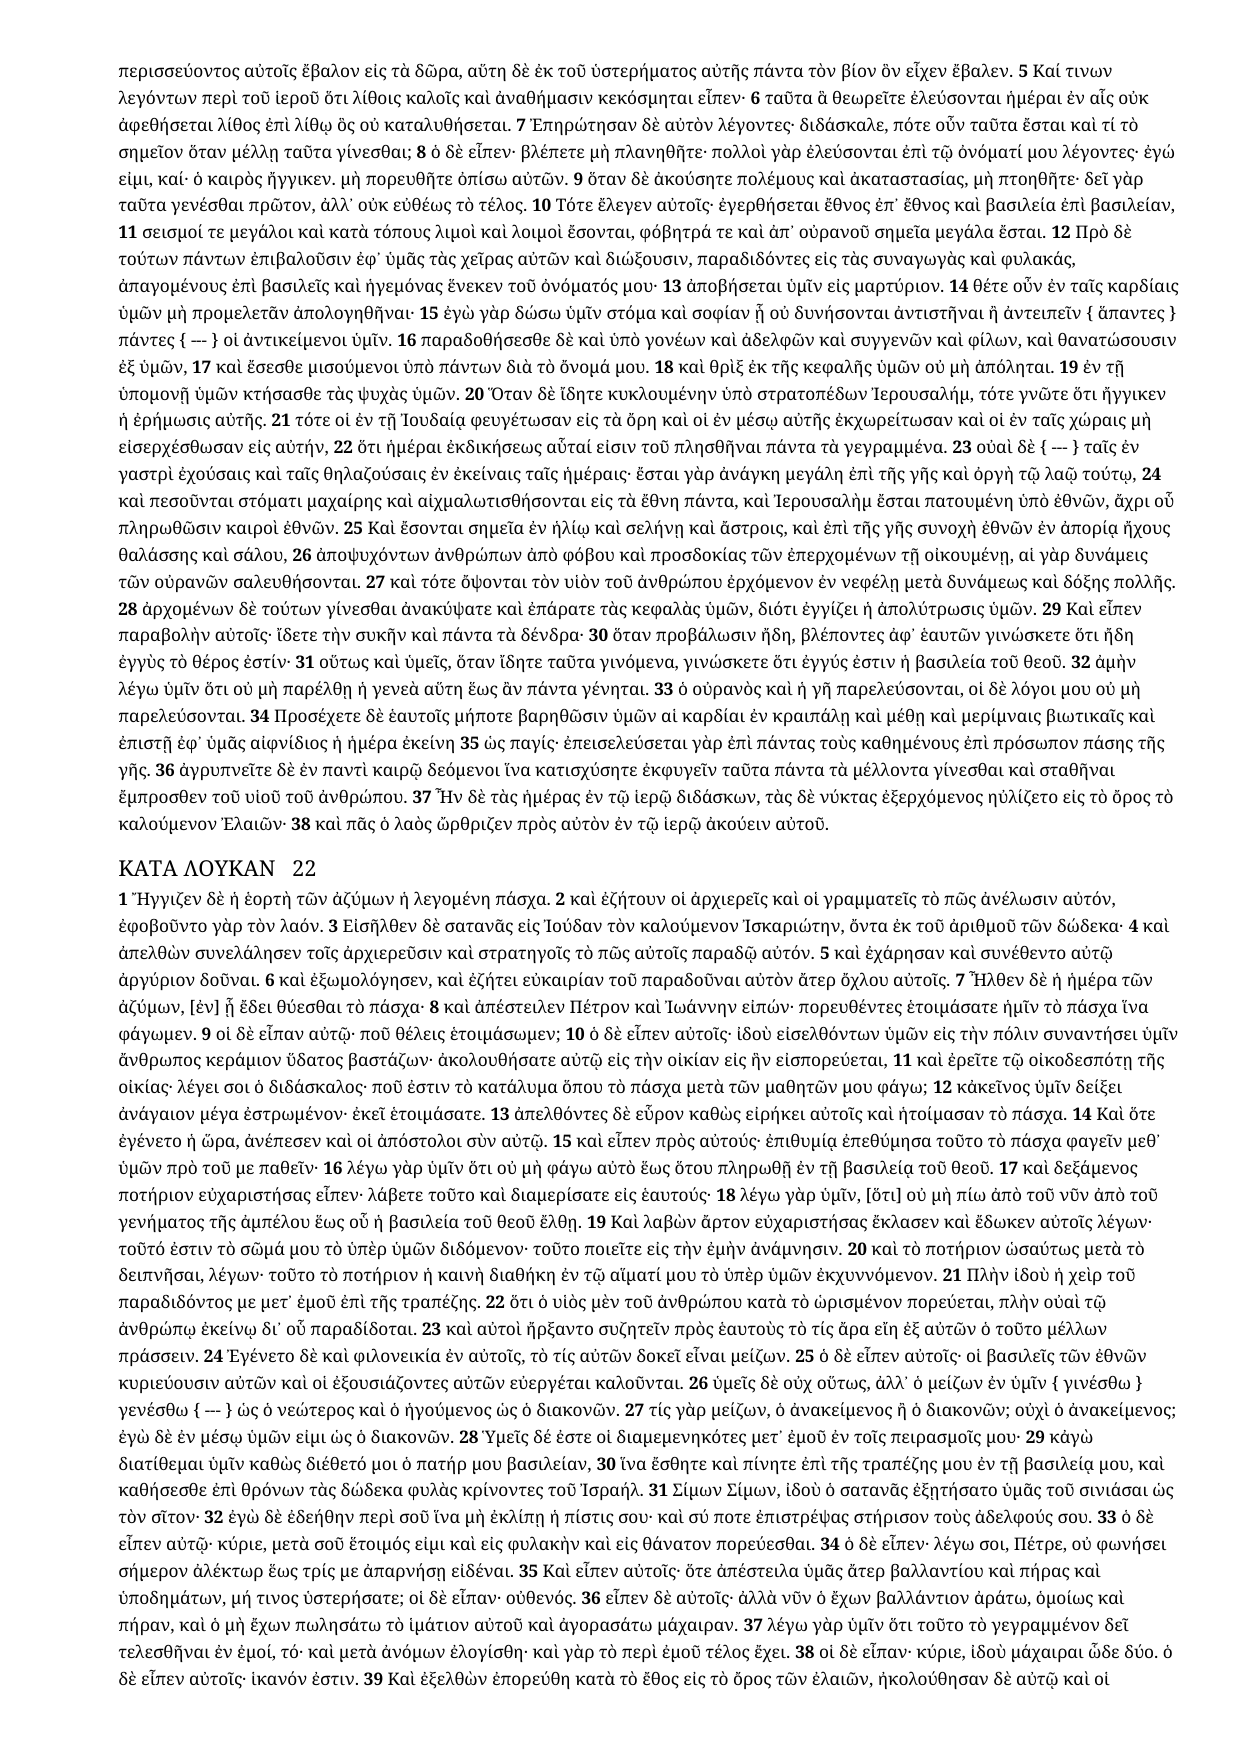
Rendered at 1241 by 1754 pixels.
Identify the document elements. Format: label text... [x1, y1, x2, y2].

text ΚΑΤΑ ΛΟΥΚΑΝ 22 [118, 853, 1181, 883]
text 1 Ἤγγιζεν δὲ ἡ ἑορτὴ τῶν ἀζύμων ἡ λεγομένη πάσχα. 2 καὶ ἐζήτουν οἱ ἀρχιερεῖς καὶ οἱ γραμματεῖς τὸ πῶς ἀνέλωσιν αὐτόν, ἐφοβοῦντο γὰρ τὸν λαόν. 3 Εἰσῆλθεν δὲ σατανᾶς εἰς Ἰούδαν τὸν καλούμενον Ἰσκαριώτην, ὄντα ἐκ τοῦ ἀριθμοῦ τῶν δώδεκα· 4 καὶ ἀπελθὼν συνελάλησεν τοῖς ἀρχιερεῦσιν καὶ στρατηγοῖς τὸ πῶς αὐτοῖς παραδῷ αὐτόν. 5 καὶ ἐχάρησαν καὶ συνέθεντο αὐτῷ ἀργύριον δοῦναι. 6 καὶ ἐξωμολόγησεν, καὶ ἐζήτει εὐκαιρίαν τοῦ παραδοῦναι αὐτὸν ἄτερ ὄχλου αὐτοῖς. 7 Ἦλθεν δὲ ἡ ἡμέρα τῶν ἀζύμων, [ἐν] ᾗ ἔδει θύεσθαι τὸ πάσχα· 8 καὶ ἀπέστειλεν Πέτρον καὶ Ἰωάννην εἰπών· πορευθέντες ἑτοιμάσατε ἡμῖν τὸ πάσχα ἵνα φάγωμεν. 9 οἱ δὲ εἶπαν αὐτῷ· ποῦ θέλεις ἑτοιμάσωμεν; 10 ὁ δὲ εἶπεν αὐτοῖς· ἰδοὺ εἰσελθόντων ὑμῶν εἰς τὴν πόλιν συναντήσει ὑμῖν ἄνθρωπος κεράμιον ὕδατος βαστάζων· ἀκολουθήσατε αὐτῷ εἰς τὴν οἰκίαν εἰς ἣν εἰσπορεύεται, 11 καὶ ἐρεῖτε τῷ οἰκοδεσπότῃ τῆς οἰκίας· λέγει σοι ὁ διδάσκαλος· ποῦ ἐστιν τὸ κατάλυμα ὅπου τὸ πάσχα μετὰ τῶν μαθητῶν μου φάγω; 12 κἀκεῖνος ὑμῖν δείξει ἀνάγαιον μέγα ἐστρωμένον· ἐκεῖ ἑτοιμάσατε. 13 ἀπελθόντες δὲ εὗρον καθὼς εἰρήκει αὐτοῖς καὶ ἡτοίμασαν τὸ πάσχα. 14 Καὶ ὅτε ἐγένετο ἡ ὥρα, ἀνέπεσεν καὶ οἱ ἀπόστολοι σὺν αὐτῷ. 15 καὶ εἶπεν πρὸς αὐτούς· ἐπιθυμίᾳ ἐπεθύμησα τοῦτο τὸ πάσχα φαγεῖν μεθ᾽ ὑμῶν πρὸ τοῦ με παθεῖν· 16 λέγω γὰρ ὑμῖν ὅτι οὐ μὴ φάγω αὐτὸ ἕως ὅτου πληρωθῇ ἐν τῇ βασιλείᾳ τοῦ θεοῦ. 17 καὶ δεξάμενος ποτήριον εὐχαριστήσας εἶπεν· λάβετε τοῦτο καὶ διαμερίσατε εἰς ἑαυτούς· 18 λέγω γὰρ ὑμῖν, [ὅτι] οὐ μὴ πίω ἀπὸ τοῦ νῦν ἀπὸ τοῦ γενήματος τῆς ἀμπέλου ἕως οὗ ἡ βασιλεία τοῦ θεοῦ ἔλθῃ. 19 Καὶ λαβὼν ἄρτον εὐχαριστήσας ἔκλασεν καὶ ἔδωκεν αὐτοῖς λέγων· τοῦτό ἐστιν τὸ σῶμά μου τὸ ὑπὲρ ὑμῶν διδόμενον· τοῦτο ποιεῖτε εἰς τὴν ἐμὴν ἀνάμνησιν. 20 καὶ τὸ ποτήριον ὡσαύτως μετὰ τὸ δειπνῆσαι, λέγων· τοῦτο τὸ ποτήριον ἡ καινὴ διαθήκη ἐν τῷ αἵματί μου τὸ ὑπὲρ ὑμῶν ἐκχυννόμενον. 21 Πλὴν ἰδοὺ ἡ χεὶρ τοῦ παραδιδόντος με μετ᾽ ἐμοῦ ἐπὶ τῆς τραπέζης. 22 ὅτι ὁ υἱὸς μὲν τοῦ ἀνθρώπου κατὰ τὸ ὡρισμένον πορεύεται, πλὴν οὐαὶ τῷ ἀνθρώπῳ ἐκείνῳ δι᾽ οὗ παραδίδοται. 23 καὶ αὐτοὶ ἤρξαντο συζητεῖν πρὸς ἑαυτοὺς τὸ τίς ἄρα εἴη ἐξ αὐτῶν ὁ τοῦτο μέλλων πράσσειν. 24 Ἐγένετο δὲ καὶ φιλονεικία ἐν αὐτοῖς, τὸ τίς αὐτῶν δοκεῖ εἶναι μείζων. 25 ὁ δὲ εἶπεν αὐτοῖς· οἱ βασιλεῖς τῶν ἐθνῶν κυριεύουσιν αὐτῶν καὶ οἱ ἐξουσιάζοντες αὐτῶν εὐεργέται καλοῦνται. 26 ὑμεῖς δὲ οὐχ οὕτως, ἀλλ᾽ ὁ μείζων ἐν ὑμῖν { γινέσθω } γενέσθω { --- } ὡς ὁ νεώτερος καὶ ὁ ἡγούμενος ὡς ὁ διακονῶν. 27 τίς γὰρ μείζων, ὁ ἀνακείμενος ἢ ὁ διακονῶν; οὐχὶ ὁ ἀνακείμενος; ἐγὼ δὲ ἐν μέσῳ ὑμῶν εἰμι ὡς ὁ διακονῶν. 28 Ὑμεῖς δέ ἐστε οἱ διαμεμενηκότες μετ᾽ ἐμοῦ ἐν τοῖς πειρασμοῖς μου· 29 κἀγὼ διατίθεμαι ὑμῖν καθὼς διέθετό μοι ὁ πατήρ μου βασιλείαν, 30 ἵνα ἔσθητε καὶ πίνητε ἐπὶ τῆς τραπέζης μου ἐν τῇ βασιλείᾳ μου, καὶ καθήσεσθε ἐπὶ θρόνων τὰς δώδεκα φυλὰς κρίνοντες τοῦ Ἰσραήλ. 31 Σίμων Σίμων, ἰδοὺ ὁ σατανᾶς ἐξῃτήσατο ὑμᾶς τοῦ σινιάσαι ὡς τὸν σῖτον· 32 ἐγὼ δὲ ἐδεήθην περὶ σοῦ ἵνα μὴ ἐκλίπῃ ἡ πίστις σου· καὶ σύ ποτε ἐπιστρέψας στήρισον τοὺς ἀδελφούς σου. 33 ὁ δὲ εἶπεν αὐτῷ· κύριε, μετὰ σοῦ ἕτοιμός εἰμι καὶ εἰς φυλακὴν καὶ εἰς θάνατον πορεύεσθαι. 34 ὁ δὲ εἶπεν· λέγω σοι, Πέτρε, οὐ φωνήσει σήμερον ἀλέκτωρ ἕως τρίς με ἀπαρνήσῃ εἰδέναι. 35 Καὶ εἶπεν αὐτοῖς· ὅτε ἀπέστειλα ὑμᾶς ἄτερ βαλλαντίου καὶ πήρας καὶ ὑποδημάτων, μή τινος ὑστερήσατε; οἱ δὲ εἶπαν· οὐθενός. 36 εἶπεν δὲ αὐτοῖς· ἀλλὰ νῦν ὁ ἔχων βαλλάντιον ἀράτω, ὁμοίως καὶ πήραν, καὶ ὁ μὴ ἔχων πωλησάτω τὸ ἱμάτιον αὐτοῦ καὶ ἀγορασάτω μάχαιραν. 37 λέγω γὰρ ὑμῖν ὅτι τοῦτο τὸ γεγραμμένον δεῖ τελεσθῆναι ἐν ἐμοί, τό· καὶ μετὰ ἀνόμων ἐλογίσθη· καὶ γὰρ τὸ περὶ ἐμοῦ τέλος ἔχει. 38 οἱ δὲ εἶπαν· κύριε, ἰδοὺ μάχαιραι ὧδε δύο. ὁ δὲ εἶπεν αὐτοῖς· ἱκανόν ἐστιν. 39 Καὶ ἐξελθὼν ἐπορεύθη κατὰ τὸ ἔθος εἰς τὸ ὄρος τῶν ἐλαιῶν, ἠκολούθησαν δὲ αὐτῷ καὶ οἱ [118, 887, 1181, 1690]
text περισσεύοντος αὐτοῖς ἔβαλον εἰς τὰ δῶρα, αὕτη δὲ ἐκ τοῦ ὑστερήματος αὐτῆς πάντα τὸν βίον ὃν εἶχεν ἔβαλεν. 5 Καί τινων λεγόντων περὶ τοῦ ἱεροῦ ὅτι λίθοις καλοῖς καὶ ἀναθήμασιν κεκόσμηται εἶπεν· 6 ταῦτα ἃ θεωρεῖτε ἐλεύσονται ἡμέραι ἐν αἷς οὐκ ἀφεθήσεται λίθος ἐπὶ λίθῳ ὃς οὐ καταλυθήσεται. 7 Ἐπηρώτησαν δὲ αὐτὸν λέγοντες· διδάσκαλε, πότε οὖν ταῦτα ἔσται καὶ τί τὸ σημεῖον ὅταν μέλλῃ ταῦτα γίνεσθαι; 8 ὁ δὲ εἶπεν· βλέπετε μὴ πλανηθῆτε· πολλοὶ γὰρ ἐλεύσονται ἐπὶ τῷ ὀνόματί μου λέγοντες· ἐγώ εἰμι, καί· ὁ καιρὸς ἤγγικεν. μὴ πορευθῆτε ὀπίσω αὐτῶν. 9 ὅταν δὲ ἀκούσητε πολέμους καὶ ἀκαταστασίας, μὴ πτοηθῆτε· δεῖ γὰρ ταῦτα γενέσθαι πρῶτον, ἀλλ᾽ οὐκ εὐθέως τὸ τέλος. 10 Τότε ἔλεγεν αὐτοῖς· ἐγερθήσεται ἔθνος ἐπ᾽ ἔθνος καὶ βασιλεία ἐπὶ βασιλείαν, 11 σεισμοί τε μεγάλοι καὶ κατὰ τόπους λιμοὶ καὶ λοιμοὶ ἔσονται, φόβητρά τε καὶ ἀπ᾽ οὐρανοῦ σημεῖα μεγάλα ἔσται. 12 Πρὸ δὲ τούτων πάντων ἐπιβαλοῦσιν ἐφ᾽ ὑμᾶς τὰς χεῖρας αὐτῶν καὶ διώξουσιν, παραδιδόντες εἰς τὰς συναγωγὰς καὶ φυλακάς, ἀπαγομένους ἐπὶ βασιλεῖς καὶ ἡγεμόνας ἕνεκεν τοῦ ὀνόματός μου· 13 ἀποβήσεται ὑμῖν εἰς μαρτύριον. 14 θέτε οὖν ἐν ταῖς καρδίαις ὑμῶν μὴ προμελετᾶν ἀπολογηθῆναι· 15 ἐγὼ γὰρ δώσω ὑμῖν στόμα καὶ σοφίαν ᾗ οὐ δυνήσονται ἀντιστῆναι ἢ ἀντειπεῖν { ἅπαντες } πάντες { --- } οἱ ἀντικείμενοι ὑμῖν. 16 παραδοθήσεσθε δὲ καὶ ὑπὸ γονέων καὶ ἀδελφῶν καὶ συγγενῶν καὶ φίλων, καὶ θανατώσουσιν ἐξ ὑμῶν, 17 καὶ ἔσεσθε μισούμενοι ὑπὸ πάντων διὰ τὸ ὄνομά μου. 18 καὶ θρὶξ ἐκ τῆς κεφαλῆς ὑμῶν οὐ μὴ ἀπόληται. 19 ἐν τῇ ὑπομονῇ ὑμῶν κτήσασθε τὰς ψυχὰς ὑμῶν. 20 Ὅταν δὲ ἴδητε κυκλουμένην ὑπὸ στρατοπέδων Ἰερουσαλήμ, τότε γνῶτε ὅτι ἤγγικεν ἡ ἐρήμωσις αὐτῆς. 21 τότε οἱ ἐν τῇ Ἰουδαίᾳ φευγέτωσαν εἰς τὰ ὄρη καὶ οἱ ἐν μέσῳ αὐτῆς ἐκχωρείτωσαν καὶ οἱ ἐν ταῖς χώραις μὴ εἰσερχέσθωσαν εἰς αὐτήν, 22 ὅτι ἡμέραι ἐκδικήσεως αὗταί εἰσιν τοῦ πλησθῆναι πάντα τὰ γεγραμμένα. 23 οὐαὶ δὲ { --- } ταῖς ἐν γαστρὶ ἐχούσαις καὶ ταῖς θηλαζούσαις ἐν ἐκείναις ταῖς ἡμέραις· ἔσται γὰρ ἀνάγκη μεγάλη ἐπὶ τῆς γῆς καὶ ὀργὴ τῷ λαῷ τούτῳ, 24 καὶ πεσοῦνται στόματι μαχαίρης καὶ αἰχμαλωτισθήσονται εἰς τὰ ἔθνη πάντα, καὶ Ἰερουσαλὴμ ἔσται πατουμένη ὑπὸ ἐθνῶν, ἄχρι οὗ πληρωθῶσιν καιροὶ ἐθνῶν. 25 Καὶ ἔσονται σημεῖα ἐν ἡλίῳ καὶ σελήνῃ καὶ ἄστροις, καὶ ἐπὶ τῆς γῆς συνοχὴ ἐθνῶν ἐν ἀπορίᾳ ἤχους θαλάσσης καὶ σάλου, 26 ἀποψυχόντων ἀνθρώπων ἀπὸ φόβου καὶ προσδοκίας τῶν ἐπερχομένων τῇ οἰκουμένῃ, αἱ γὰρ δυνάμεις τῶν οὐρανῶν σαλευθήσονται. 27 καὶ τότε ὄψονται τὸν υἱὸν τοῦ ἀνθρώπου ἐρχόμενον ἐν νεφέλῃ μετὰ δυνάμεως καὶ δόξης πολλῆς. 28 ἀρχομένων δὲ τούτων γίνεσθαι ἀνακύψατε καὶ ἐπάρατε τὰς κεφαλὰς ὑμῶν, διότι ἐγγίζει ἡ ἀπολύτρωσις ὑμῶν. 29 Καὶ εἶπεν παραβολὴν αὐτοῖς· ἴδετε τὴν συκῆν καὶ πάντα τὰ δένδρα· 30 ὅταν προβάλωσιν ἤδη, βλέποντες ἀφ᾽ ἑαυτῶν γινώσκετε ὅτι ἤδη ἐγγὺς τὸ θέρος ἐστίν· 31 οὕτως καὶ ὑμεῖς, ὅταν ἴδητε ταῦτα γινόμενα, γινώσκετε ὅτι ἐγγύς ἐστιν ἡ βασιλεία τοῦ θεοῦ. 32 ἀμὴν λέγω ὑμῖν ὅτι οὐ μὴ παρέλθῃ ἡ γενεὰ αὕτη ἕως ἂν πάντα γένηται. 33 ὁ οὐρανὸς καὶ ἡ γῆ παρελεύσονται, οἱ δὲ λόγοι μου οὐ μὴ παρελεύσονται. 34 Προσέχετε δὲ ἑαυτοῖς μήποτε βαρηθῶσιν ὑμῶν αἱ καρδίαι ἐν κραιπάλῃ καὶ μέθῃ καὶ μερίμναις βιωτικαῖς καὶ ἐπιστῇ ἐφ᾽ ὑμᾶς αἰφνίδιος ἡ ἡμέρα ἐκείνη 35 ὡς παγίς· ἐπεισελεύσεται γὰρ ἐπὶ πάντας τοὺς καθημένους ἐπὶ πρόσωπον πάσης τῆς γῆς. 36 ἀγρυπνεῖτε δὲ ἐν παντὶ καιρῷ δεόμενοι ἵνα κατισχύσητε ἐκφυγεῖν ταῦτα πάντα τὰ μέλλοντα γίνεσθαι καὶ σταθῆναι ἔμπροσθεν τοῦ υἱοῦ τοῦ ἀνθρώπου. 37 Ἦν δὲ τὰς ἡμέρας ἐν τῷ ἱερῷ διδάσκων, τὰς δὲ νύκτας ἐξερχόμενος ηὐλίζετο εἰς τὸ ὄρος τὸ καλούμενον Ἐλαιῶν· 38 καὶ πᾶς ὁ λαὸς ὤρθριζεν πρὸς αὐτὸν ἐν τῷ ἱερῷ ἀκούειν αὐτοῦ. [118, 59, 1181, 835]
